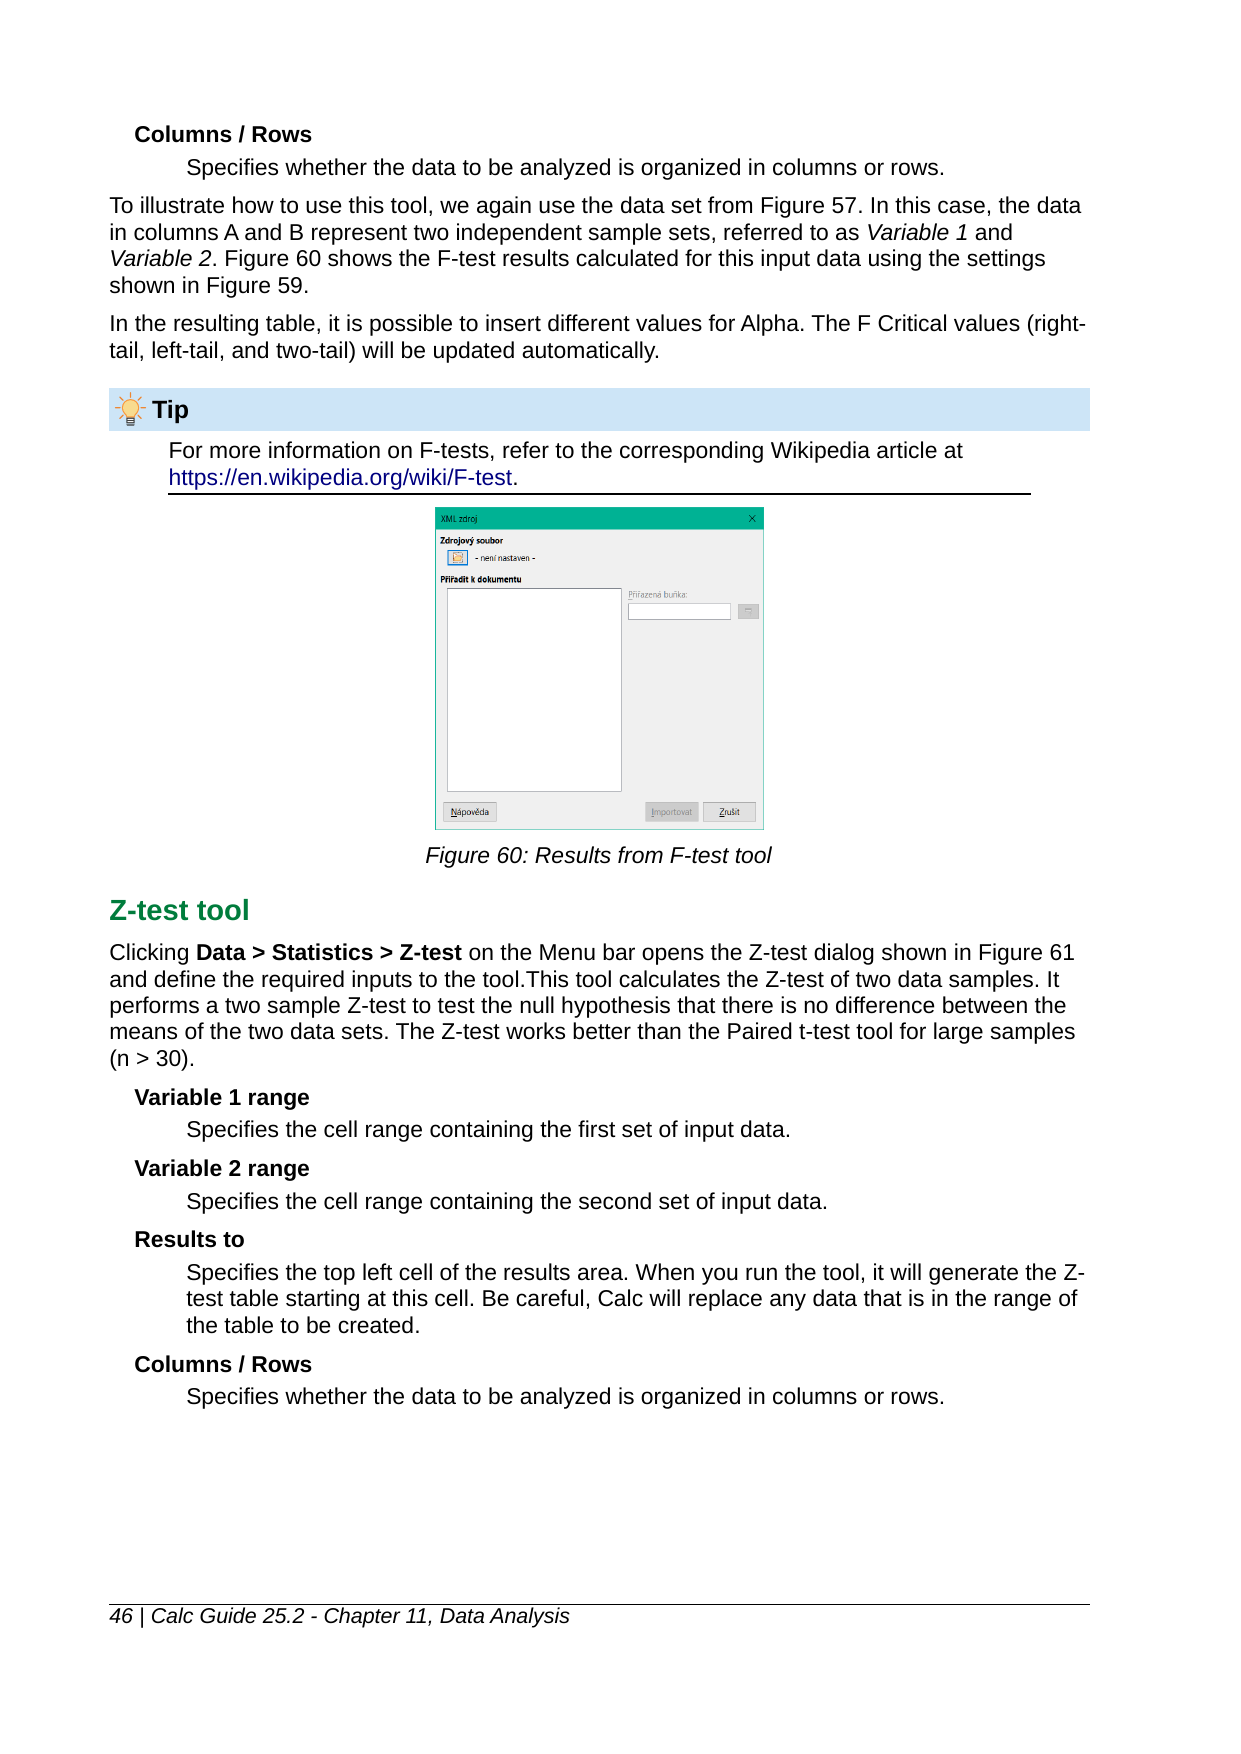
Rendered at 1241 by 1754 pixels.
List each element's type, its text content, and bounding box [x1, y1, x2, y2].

text Figure 60: Results from F-test tool [425, 842, 774, 868]
subtitle Z-test tool [109, 893, 1090, 927]
text Columns / Rows [134, 1351, 1090, 1377]
text Columns / Rows [134, 121, 1090, 147]
text Specifies the top left cell of the results area. When you run the tool, it will generate the Z-test table starting at this cell. Be careful, Calc will replace any data that is in the range of the table to be created. [186, 1259, 1090, 1338]
text To illustrate how to use this tool, we again use the data set from Figure 57. In this case, the data in columns A and B represent two independent sample sets, referred to as Variable 1 and Variable 2. Figure 60 shows the F-test results calculated for this input data using the settings shown in Figure 59. [109, 192, 1090, 298]
text Specifies the cell range containing the second set of input data. [186, 1188, 1090, 1214]
text Specifies whether the data to be analyzed is organized in columns or rows. [186, 154, 1090, 180]
text Results to [134, 1226, 1090, 1253]
text Specifies whether the data to be analyzed is organized in columns or rows. [186, 1383, 1090, 1409]
text In the resulting table, it is possible to insert different values for Alpha. The F Critical values (right-tail, left-tail, and two-tail) will be updated automatically. [109, 310, 1090, 363]
text Variable 2 range [134, 1155, 1090, 1181]
list Clicking Data > Statistics > Z-test on the Menu bar opens the Z-test dialog shown in Figure 61 and define the required inputs to the tool.This tool calculates the Z-test of two data samples. It performs a two sample Z-test to test the null hypothesis that there is no difference between the means of the two data sets. The Z-test works better than the Paired t-test tool for large samples (n > 30). [109, 939, 1090, 1071]
text Variable 1 range [134, 1083, 1090, 1110]
subtitle Tip [109, 388, 1090, 431]
picture [435, 507, 764, 830]
text Specifies the cell range containing the first set of input data. [186, 1116, 1090, 1142]
text For more information on F-tests, refer to the corresponding Wikipedia article at https://en.wikipedia.org/wiki/F-test. [168, 437, 1031, 493]
